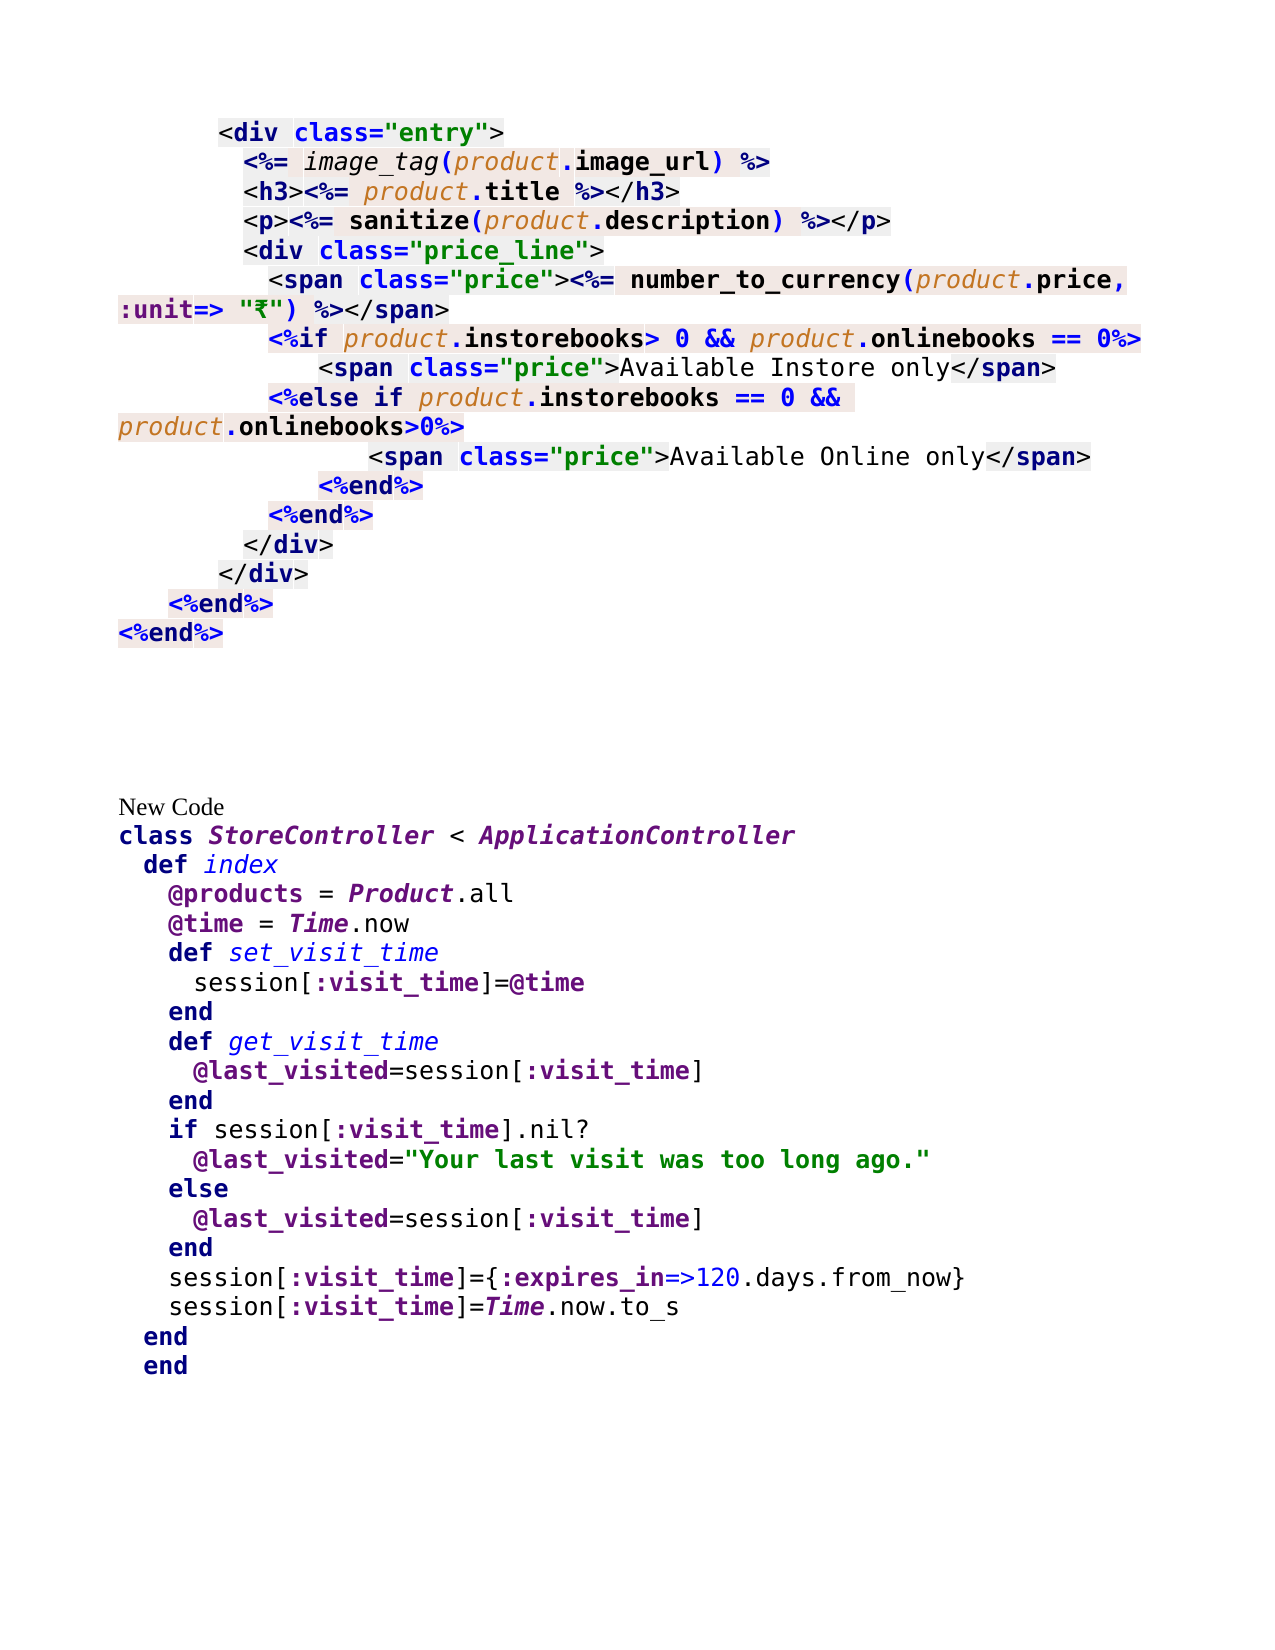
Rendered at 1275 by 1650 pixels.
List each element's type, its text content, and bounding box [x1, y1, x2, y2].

text @last_visited=session[:visit_time] [118, 1057, 1157, 1086]
text @last_visited=session[:visit_time] [118, 1204, 1157, 1233]
text New Code [118, 792, 1157, 821]
text <%end%> [118, 501, 1157, 530]
text @products = Product.all [118, 880, 1157, 909]
text </div> [118, 560, 1157, 589]
text <span class="price">Available Online only</span> [118, 442, 1157, 471]
text <span class="price">Available Instore only</span> [118, 354, 1157, 383]
text <%end%> [118, 589, 1157, 619]
text else [118, 1174, 1157, 1204]
text end [118, 1351, 1157, 1381]
text session[:visit_time]=Time.now.to_s [118, 1292, 1157, 1322]
text def index [118, 850, 1157, 880]
text if session[:visit_time].nil? [118, 1116, 1157, 1145]
text <%if product.instorebooks> 0 && product.onlinebooks == 0%> [118, 324, 1157, 354]
text <div class="entry"> [118, 118, 1157, 148]
text def set_visit_time [118, 939, 1157, 968]
text <%= image_tag(product.image_url) %> [118, 148, 1157, 177]
text end [118, 998, 1157, 1027]
text <h3><%= product.title %></h3> [118, 177, 1157, 207]
text end [118, 1322, 1157, 1351]
text @last_visited="Your last visit was too long ago." [118, 1145, 1157, 1174]
text </div> [118, 530, 1157, 560]
text @time = Time.now [118, 909, 1157, 939]
text end [118, 1086, 1157, 1116]
text <%end%> [118, 471, 1157, 501]
text <span class="price"><%= number_to_currency(product.price, :unit=> "₹") %></span> [118, 266, 1157, 324]
text end [118, 1233, 1157, 1263]
text class StoreController < ApplicationController [118, 821, 1157, 850]
text <%else if product.instorebooks == 0 && product.onlinebooks>0%> [118, 383, 1157, 442]
text <%end%> [118, 619, 1157, 648]
text session[:visit_time]=@time [118, 968, 1157, 998]
text def get_visit_time [118, 1027, 1157, 1057]
text session[:visit_time]={:expires_in=>120.days.from_now} [118, 1263, 1157, 1292]
text <div class="price_line"> [118, 236, 1157, 266]
text <p><%= sanitize(product.description) %></p> [118, 207, 1157, 236]
